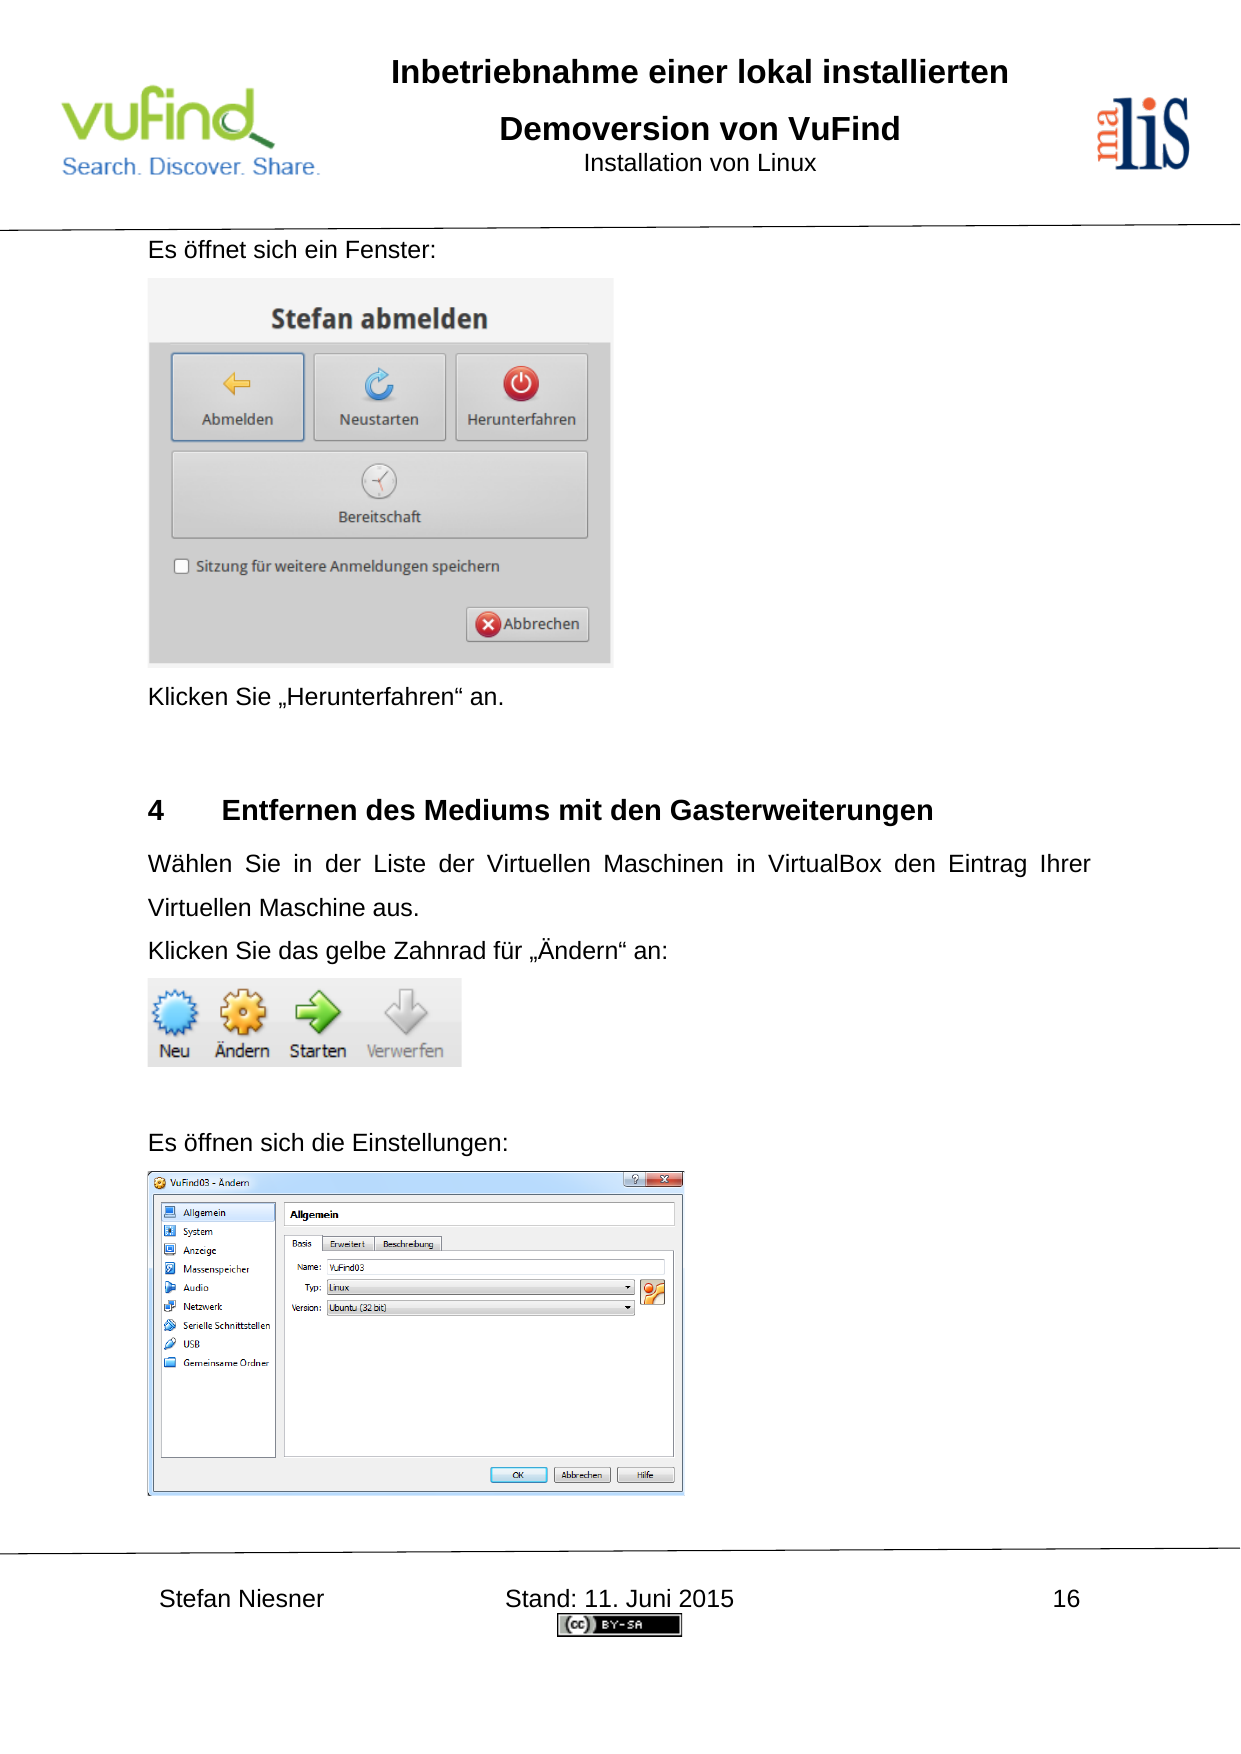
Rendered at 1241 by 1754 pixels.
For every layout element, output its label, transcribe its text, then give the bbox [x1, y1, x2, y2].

picture [1092, 81, 1193, 181]
picture [147, 978, 462, 1067]
text Es öffnet sich ein Fenster: [148, 236, 1092, 264]
text Klicken Sie das gelbe Zahnrad für „Ändern“ an: [148, 936, 1092, 964]
picture [59, 81, 325, 183]
picture [147, 1171, 685, 1496]
text Wählen Sie in der Liste der Virtuellen Maschinen in VirtualBox den Eintrag Ihrer Virtuellen Maschine aus. [148, 849, 1092, 921]
picture [147, 278, 614, 668]
subtitle Entfernen des Mediums mit den Gasterweiterungen [148, 793, 1092, 826]
text Klicken Sie „Herunterfahren“ an. [148, 682, 1092, 710]
picture [557, 1613, 683, 1637]
text Es öffnen sich die Einstellungen: [148, 1128, 1092, 1157]
